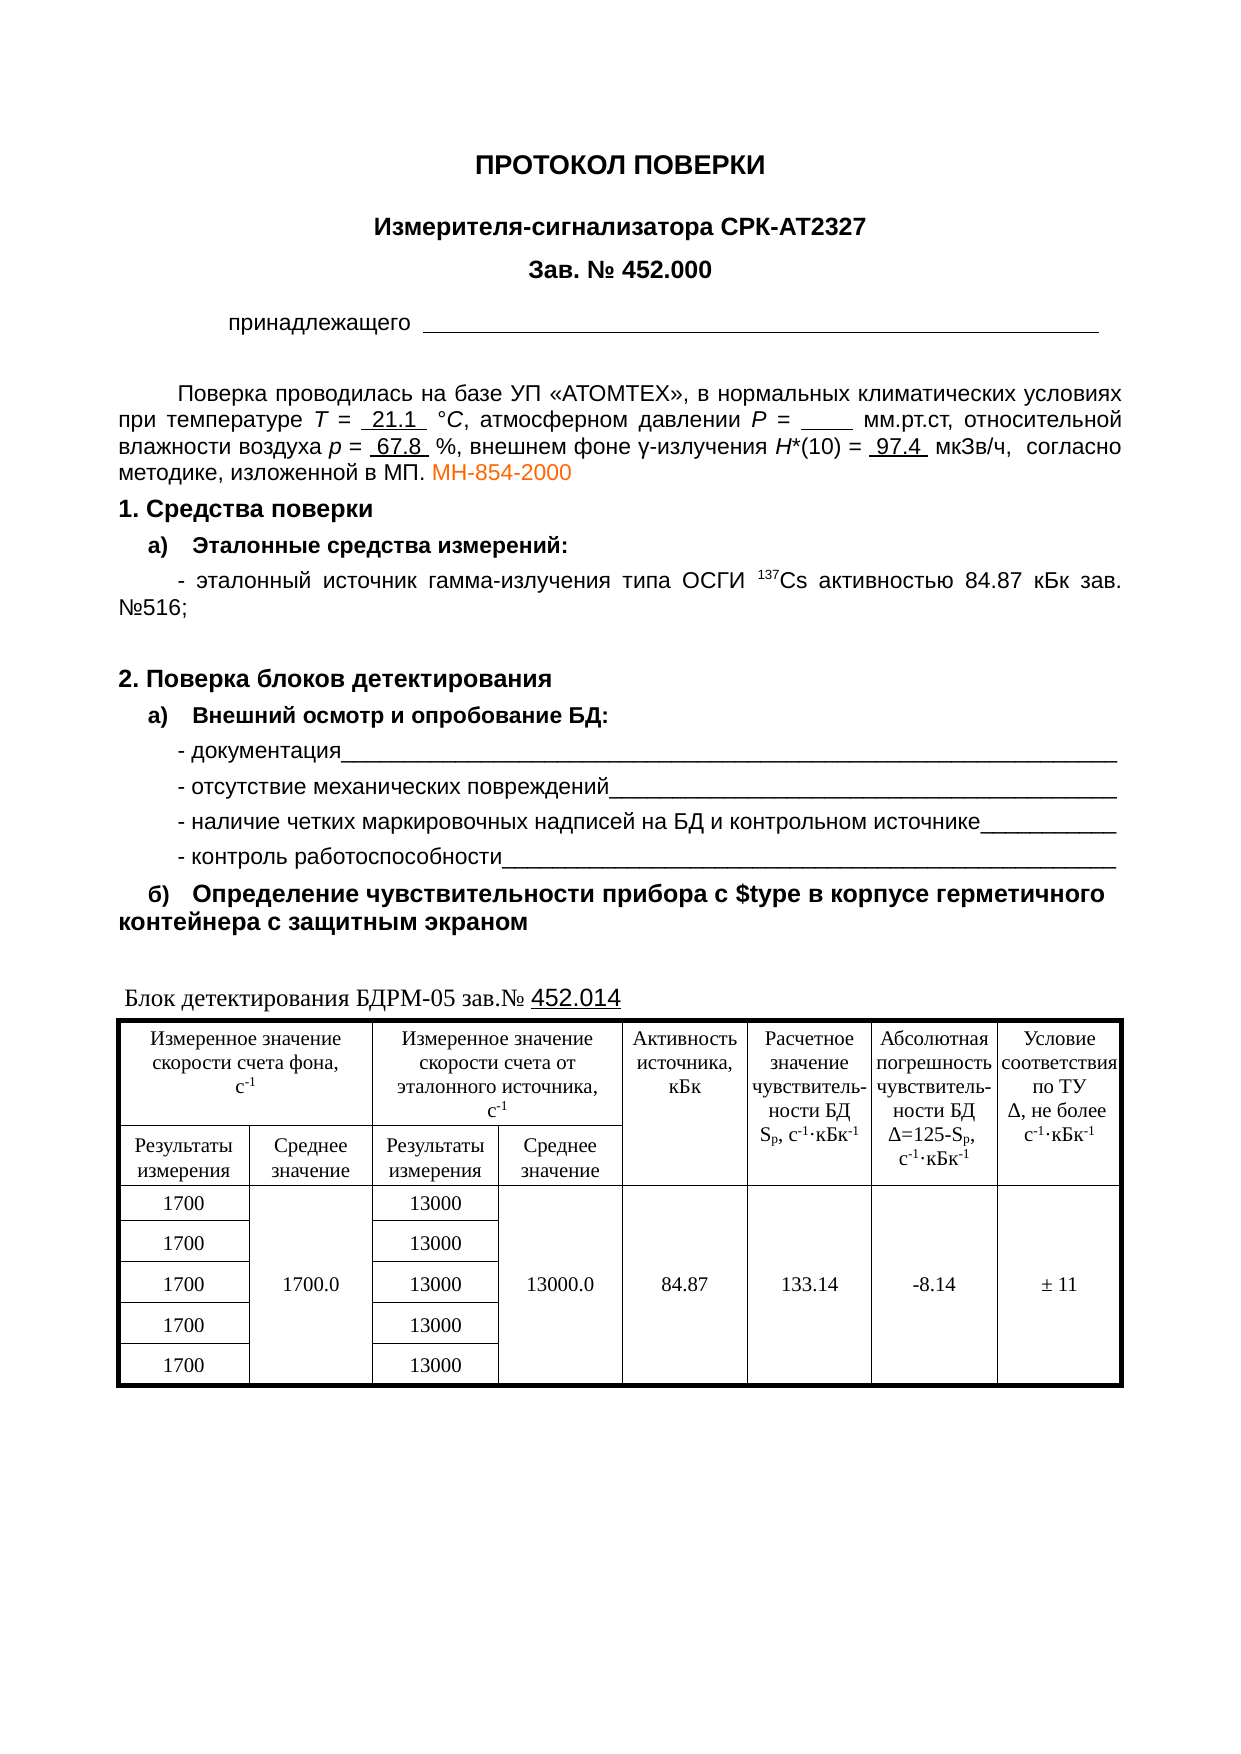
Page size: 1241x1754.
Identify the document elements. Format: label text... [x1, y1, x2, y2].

text Измерипринадлежащего . . [118, 307, 1122, 336]
table_cell 13000 [373, 1344, 498, 1383]
text - отсутствие механических повреждений [118, 773, 1122, 799]
table_cell -8.14 [872, 1186, 997, 1383]
text б) Определение чувствительности прибора с $type в корпусе герметичного контейнера с защитным экраном [118, 879, 1122, 936]
text - документация [118, 737, 1122, 764]
table_cell 1700 [121, 1262, 249, 1302]
table_cell Среднее значение [499, 1126, 622, 1184]
table_cell 133.14 [748, 1186, 871, 1383]
table_cell 1700 [121, 1221, 249, 1261]
table_cell 1700 [121, 1186, 249, 1220]
table_header Блок детектирования БДРМ-05 зав.№ 452.014 [118, 978, 1122, 1018]
text - контроль работоспособности [118, 843, 1122, 870]
table_cell 13000.0 [499, 1186, 622, 1383]
text Зав. № 452.000 [118, 255, 1122, 284]
table_cell ± 11 [998, 1186, 1119, 1383]
text Поверка проводилась на базе УП «АТОМТЕХ», в нормальных климатических условиях при температуре Т = 21.1 °С, атмосферном давлении Р = мм.рт.ст, относительной влажности воздуха р = 67.8 %, внешнем фоне γ-излучения H*(10) = 97.4 мкЗв/ч, согласно методике, изложенной в МП. МН-854-2000 [118, 380, 1122, 485]
text - эталонный источник гамма-излучения типа ОСГИ 137Cs активностью 84.87 кБк зав. №516; [118, 567, 1122, 620]
table_cell Абсолютная погрешность чувствитель-ности БД Δ=125-Sp, с-1·кБк-1 [872, 1023, 997, 1184]
table_cell Результаты измерения [373, 1126, 498, 1184]
table_cell 1700 [121, 1344, 249, 1383]
table_cell Условие соответствия по ТУ Δ, не более с-1·кБк-1 [998, 1023, 1119, 1184]
table_cell 13000 [373, 1303, 498, 1342]
table_cell Измеренное значение скорости счета от эталонного источника, с-1 [373, 1023, 622, 1125]
table_cell 13000 [373, 1262, 498, 1302]
text а) Эталонные средства измерений: [118, 532, 1122, 558]
table_cell 13000 [373, 1221, 498, 1261]
text 1. Средства поверки [118, 494, 1122, 523]
table_cell 1700 [121, 1303, 249, 1342]
text - наличие четких маркировочных надписей на БД и контрольном источнике [118, 808, 1122, 834]
text 2. Поверка блоков детектирования [118, 664, 1122, 693]
text ПРОТОКОЛ ПОВЕРКИ [118, 149, 1122, 181]
table_cell Активность источника, кБк [623, 1023, 747, 1184]
text а) Внешний осмотр и опробование БД: [118, 702, 1122, 728]
table_cell Среднее значение [250, 1126, 372, 1184]
table_cell 13000 [373, 1186, 498, 1220]
table_cell 1700.0 [250, 1186, 372, 1383]
table_cell Результаты измерения [121, 1126, 249, 1184]
table_cell 84.87 [623, 1186, 747, 1383]
text Измерителя-сигнализатора СРК-АТ2327 [118, 212, 1122, 241]
table_cell Расчетное значение чувствитель-ности БД Sp, с-1·кБк-1 [748, 1023, 871, 1184]
table_cell Измеренное значение скорости счета фона, с-1 [121, 1023, 372, 1125]
